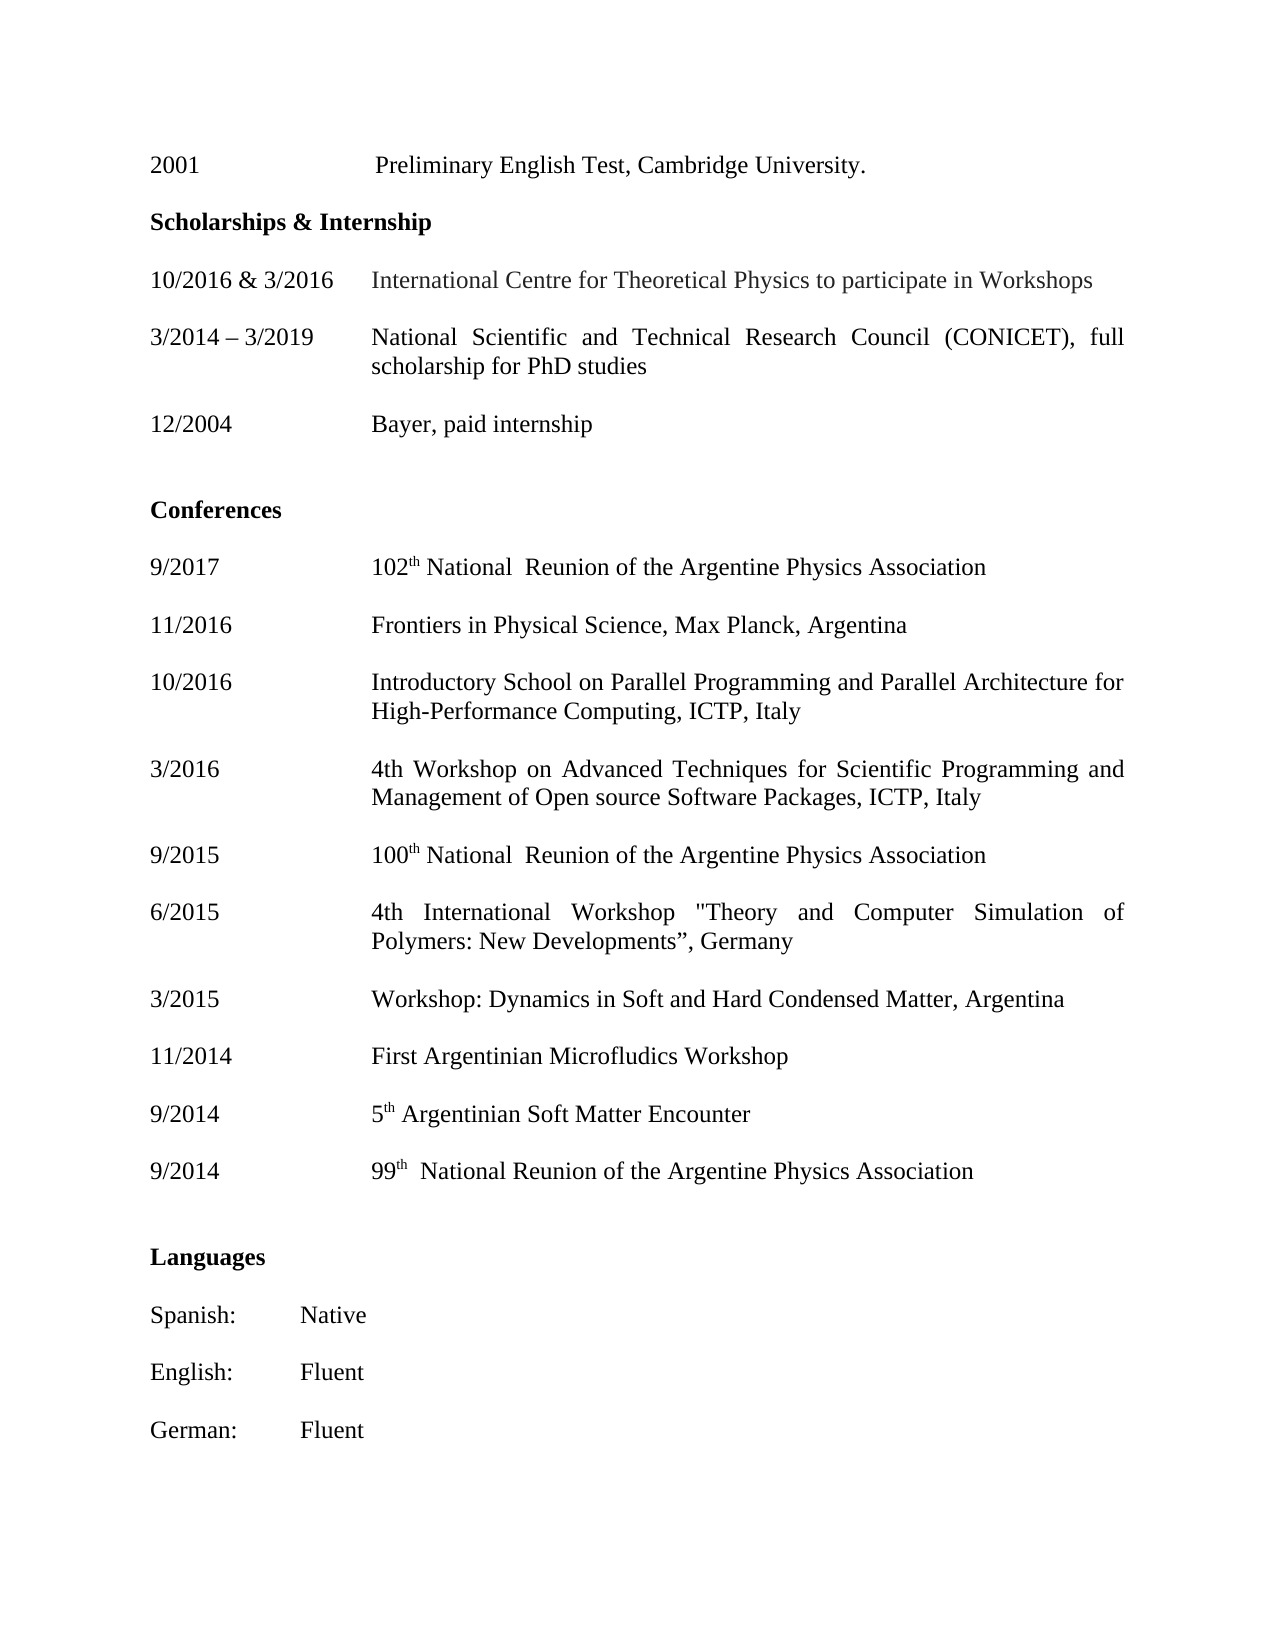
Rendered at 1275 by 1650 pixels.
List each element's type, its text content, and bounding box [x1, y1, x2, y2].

text 10/2016 & 3/2016 International Centre for Theoretical Physics to participate in Workshops [150, 265, 1125, 294]
text 9/2014 5th Argentinian Soft Matter Encounter [150, 1099, 1125, 1127]
text 9/2017 102th National Reunion of the Argentine Physics Association [150, 552, 1125, 581]
text 9/2014 99th National Reunion of the Argentine Physics Association [150, 1156, 1125, 1185]
text Scholarships & Internship [150, 207, 1125, 236]
text 2001 Preliminary English Test, Cambridge University. [150, 150, 1125, 179]
text 12/2004 Bayer, paid internship [150, 409, 1125, 437]
text 10/2016 Introductory School on Parallel Programming and Parallel Architecture for High-Performance Computing, ICTP, Italy [150, 667, 1125, 725]
text German: Fluent [150, 1415, 1125, 1444]
text 3/2014 – 3/2019 National Scientific and Technical Research Council (CONICET), full scholarship for PhD studies [150, 322, 1125, 380]
text 3/2015 Workshop: Dynamics in Soft and Hard Condensed Matter, Argentina [150, 984, 1125, 1012]
text 11/2016 Frontiers in Physical Science, Max Planck, Argentina [150, 610, 1125, 639]
text Spanish: Native [150, 1300, 1125, 1329]
text 3/2016 4th Workshop on Advanced Techniques for Scientific Programming and Management of Open source Software Packages, ICTP, Italy [150, 754, 1125, 811]
text 11/2014 First Argentinian Microfludics Workshop [150, 1041, 1125, 1070]
text 6/2015 4th International Workshop "Theory and Computer Simulation of Polymers: New Developments”, Germany [150, 897, 1125, 955]
text Languages [150, 1242, 1125, 1271]
text English: Fluent [150, 1357, 1125, 1386]
text 9/2015 100th National Reunion of the Argentine Physics Association [150, 840, 1125, 869]
text Conferences [150, 495, 1125, 524]
